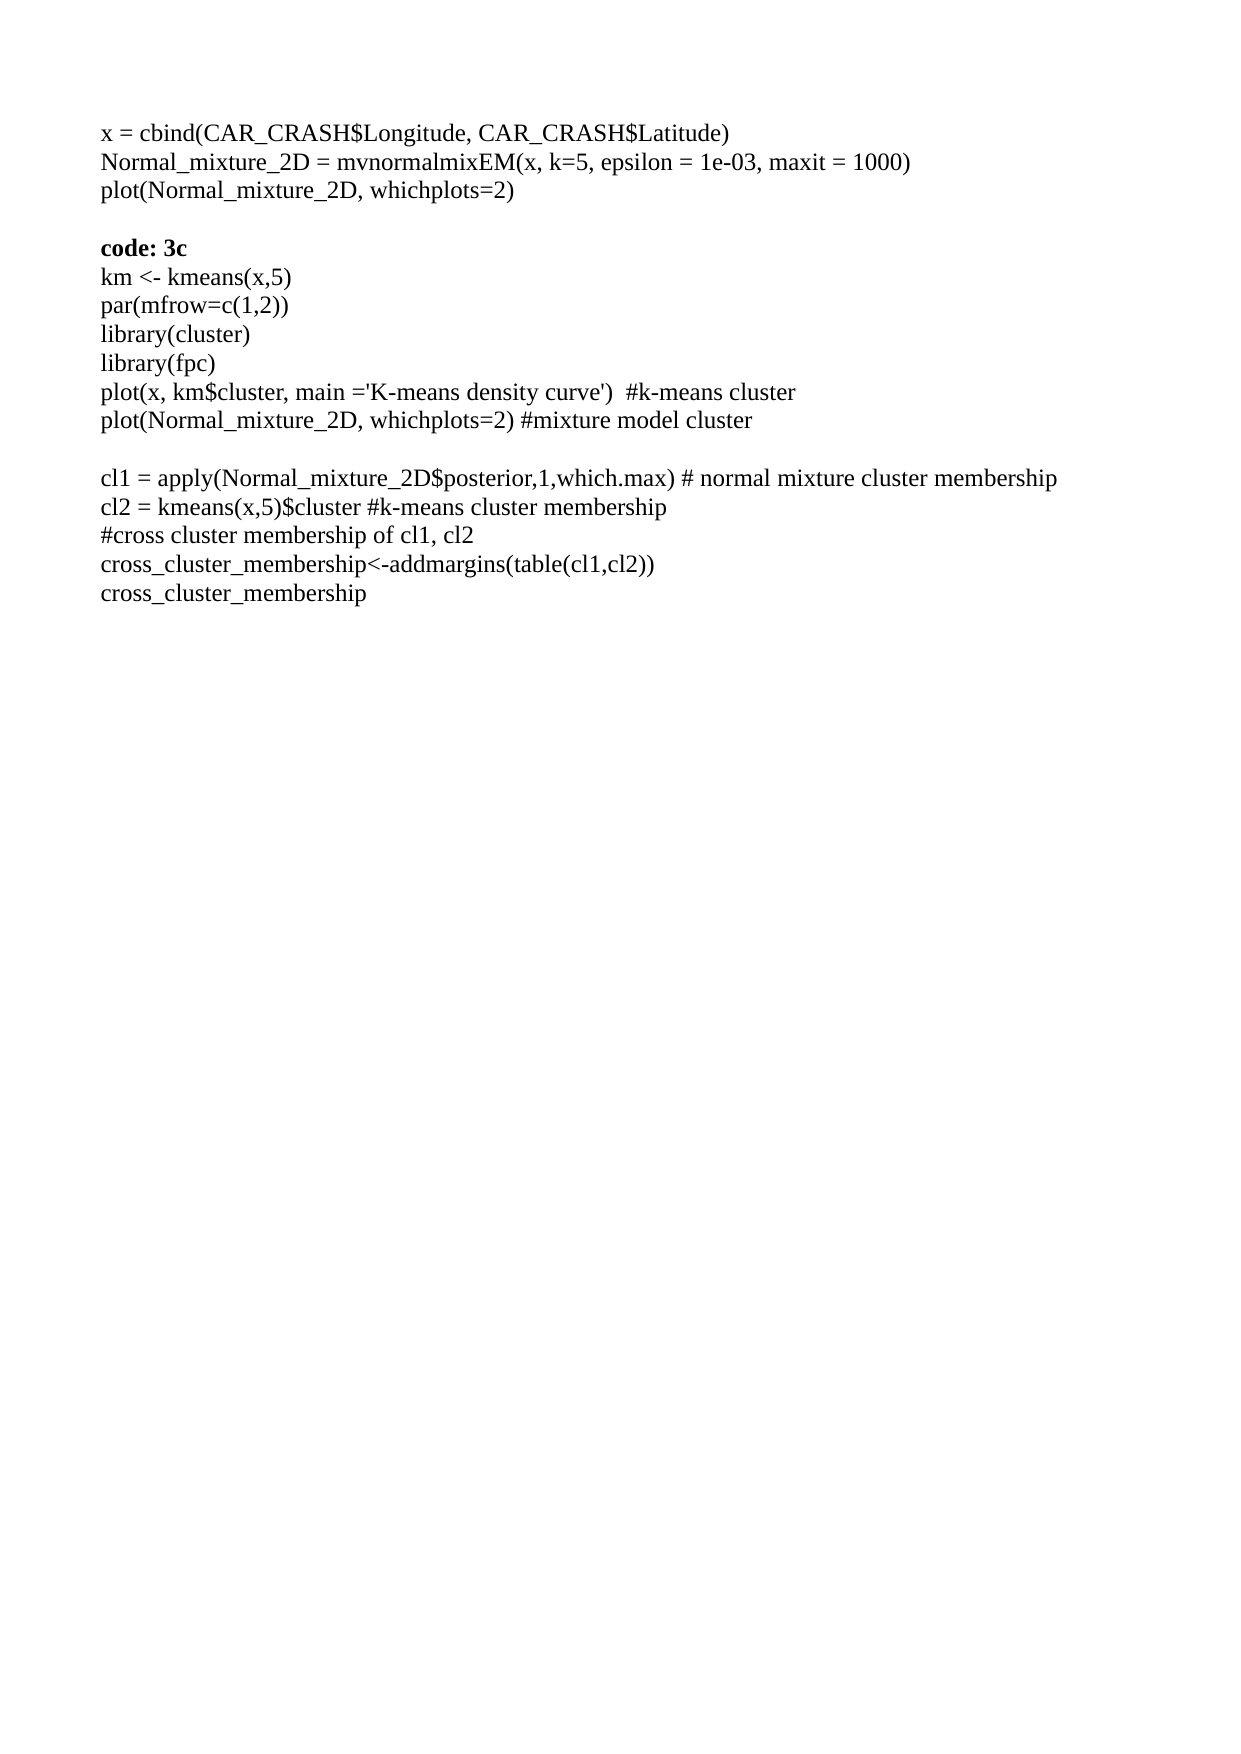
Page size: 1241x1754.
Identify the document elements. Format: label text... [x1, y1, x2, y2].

text par(mfrow=c(1,2)) [100, 291, 1140, 319]
text code: 3c [100, 233, 1140, 262]
text library(cluster) [100, 319, 1140, 348]
text plot(Normal_mixture_2D, whichplots=2) #mixture model cluster [100, 406, 1140, 434]
text Normal_mixture_2D = mvnormalmixEM(x, k=5, epsilon = 1e-03, maxit = 1000) [100, 147, 1140, 176]
text plot(Normal_mixture_2D, whichplots=2) [100, 176, 1140, 204]
text cross_cluster_membership [100, 578, 1140, 607]
text plot(x, km$cluster, main ='K-means density curve') #k-means cluster [100, 377, 1140, 406]
text library(fpc) [100, 348, 1140, 377]
text x = cbind(CAR_CRASH$Longitude, CAR_CRASH$Latitude) [100, 118, 1140, 147]
text #cross cluster membership of cl1, cl2 [100, 521, 1140, 549]
text km <- kmeans(x,5) [100, 262, 1140, 291]
text cross_cluster_membership<-addmargins(table(cl1,cl2)) [100, 549, 1140, 578]
text cl1 = apply(Normal_mixture_2D$posterior,1,which.max) # normal mixture cluster membership [100, 463, 1140, 492]
text cl2 = kmeans(x,5)$cluster #k-means cluster membership [100, 492, 1140, 521]
